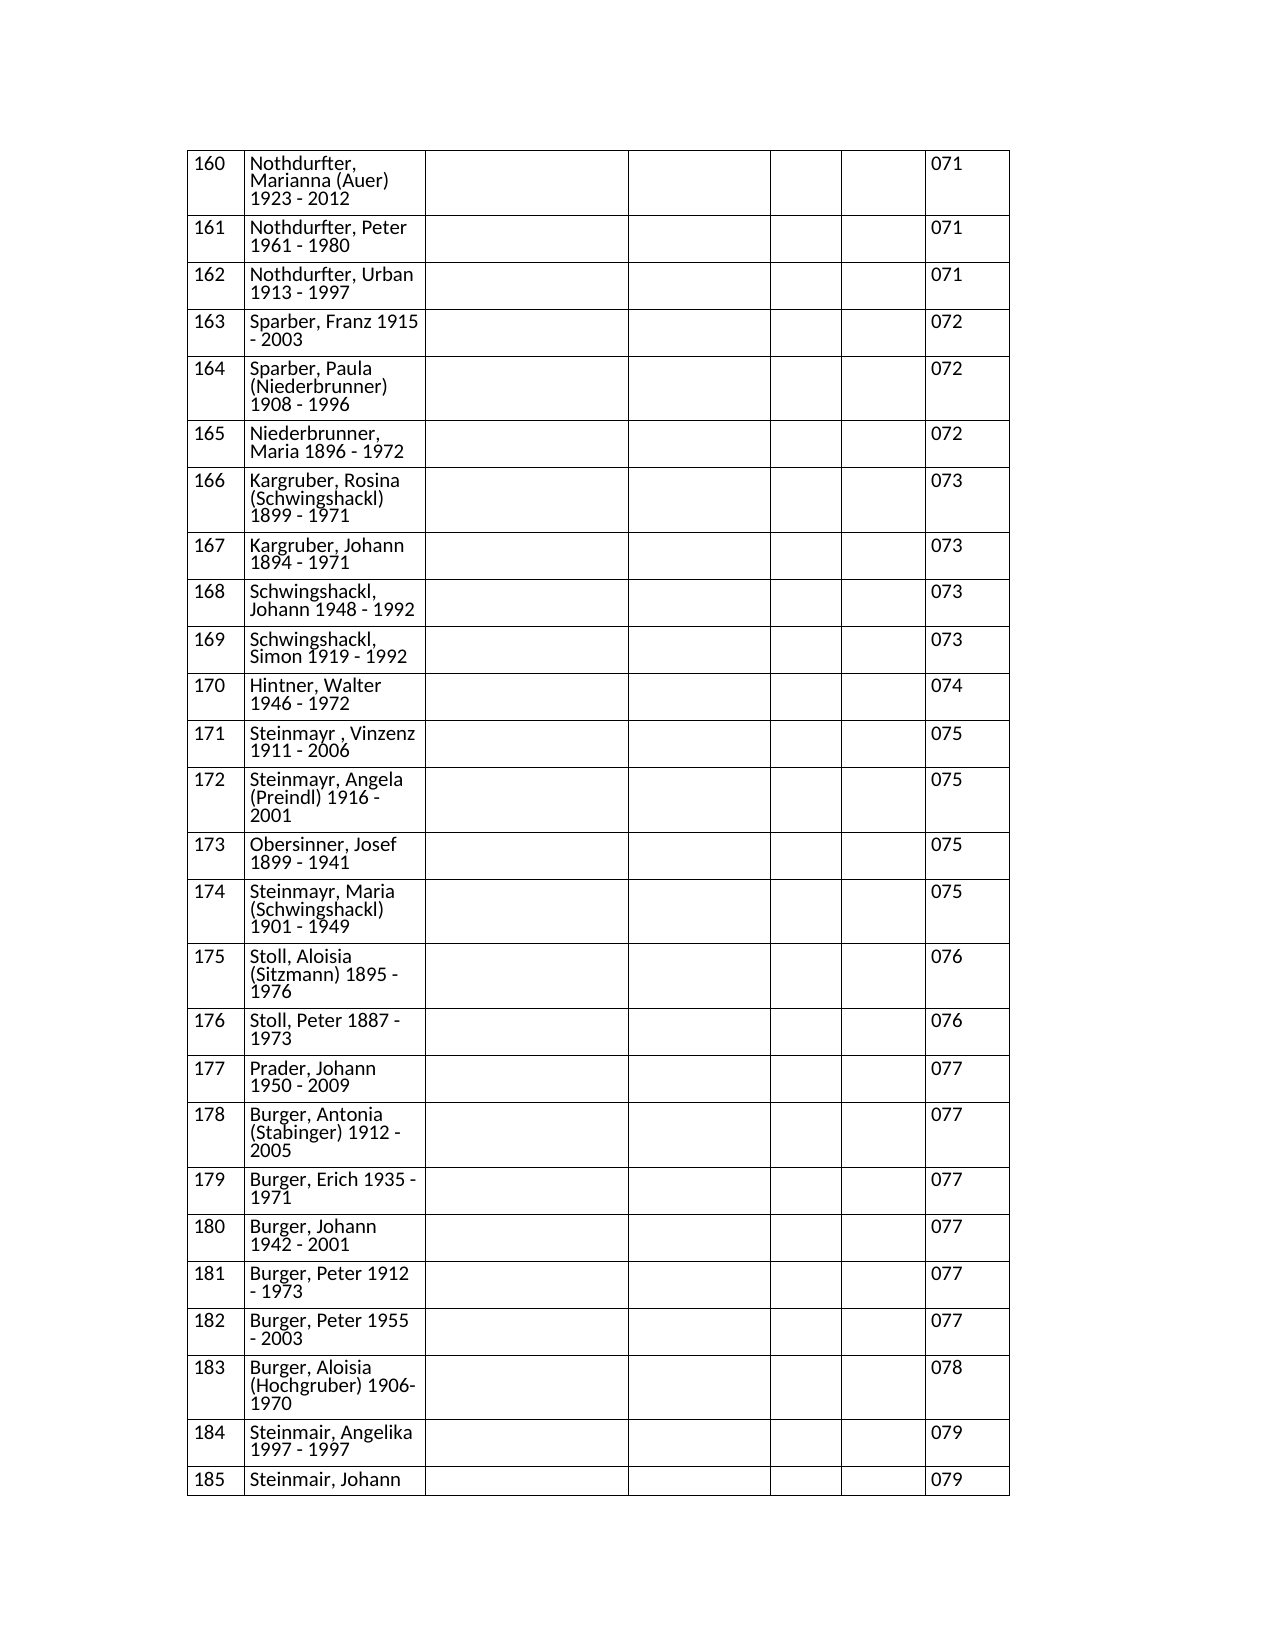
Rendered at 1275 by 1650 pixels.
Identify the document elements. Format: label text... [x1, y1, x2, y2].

table_cell 073 [926, 580, 1009, 626]
table_cell 075 [926, 721, 1009, 767]
table_cell [771, 627, 841, 673]
table_cell Steinmayr, Angela (Preindl) 1916 - 2001 [245, 768, 425, 832]
table_cell 183 [188, 1356, 244, 1419]
table_cell [629, 1309, 770, 1354]
table_cell [426, 674, 628, 720]
table_cell [426, 310, 628, 356]
table_cell 173 [188, 833, 244, 878]
table_cell [842, 421, 925, 467]
table_cell [629, 1215, 770, 1261]
table_cell 079 [926, 1467, 1009, 1495]
table_cell [426, 1103, 628, 1167]
table_cell [629, 263, 770, 309]
table_cell Kargruber, Rosina (Schwingshackl) 1899 - 1971 [245, 468, 425, 532]
table_cell 072 [926, 421, 1009, 467]
table_cell [629, 880, 770, 943]
table_cell [629, 468, 770, 532]
table_cell 073 [926, 627, 1009, 673]
table_cell Steinmayr, Maria (Schwingshackl) 1901 - 1949 [245, 880, 425, 943]
table_cell [771, 421, 841, 467]
table_cell [426, 833, 628, 878]
table_cell [842, 768, 925, 832]
table_cell 079 [926, 1420, 1009, 1466]
table_cell [842, 833, 925, 878]
table_cell [842, 1103, 925, 1167]
table_cell [426, 1467, 628, 1495]
table_cell [629, 944, 770, 1008]
table_cell 170 [188, 674, 244, 720]
table_cell [771, 833, 841, 878]
table_cell [426, 944, 628, 1008]
table_cell 168 [188, 580, 244, 626]
table_cell 072 [926, 357, 1009, 420]
table_cell [629, 357, 770, 420]
table_cell [842, 468, 925, 532]
table_cell 076 [926, 944, 1009, 1008]
table_cell 180 [188, 1215, 244, 1261]
table_cell 169 [188, 627, 244, 673]
table_cell [426, 1420, 628, 1466]
table_cell [771, 1467, 841, 1495]
table_cell [842, 674, 925, 720]
table_cell [426, 580, 628, 626]
table_cell 178 [188, 1103, 244, 1167]
table_cell [629, 833, 770, 878]
table_cell [842, 1168, 925, 1213]
table_cell [842, 627, 925, 673]
table_cell Steinmair, Johann [245, 1467, 425, 1495]
table_cell [426, 1215, 628, 1261]
table_cell Sparber, Paula (Niederbrunner) 1908 - 1996 [245, 357, 425, 420]
table_cell 166 [188, 468, 244, 532]
table_cell [842, 1309, 925, 1354]
table_cell [629, 1009, 770, 1055]
table_cell [771, 1215, 841, 1261]
table_cell [629, 310, 770, 356]
table_cell [842, 1009, 925, 1055]
table_cell Nothdurfter, Peter 1961 - 1980 [245, 216, 425, 262]
table_cell [842, 1262, 925, 1307]
table_cell Obersinner, Josef 1899 - 1941 [245, 833, 425, 878]
table_cell Stoll, Peter 1887 - 1973 [245, 1009, 425, 1055]
table_cell 076 [926, 1009, 1009, 1055]
table_cell [426, 1262, 628, 1307]
table_cell 182 [188, 1309, 244, 1354]
table_cell [842, 580, 925, 626]
table_cell [771, 721, 841, 767]
table_cell [629, 1103, 770, 1167]
table_cell [426, 263, 628, 309]
table_cell [771, 357, 841, 420]
table_cell [771, 1420, 841, 1466]
table_cell [842, 1356, 925, 1419]
table_cell 072 [926, 310, 1009, 356]
table_cell [629, 721, 770, 767]
table_cell [842, 216, 925, 262]
table_cell [771, 768, 841, 832]
table_cell [426, 151, 628, 215]
table_cell 165 [188, 421, 244, 467]
table_cell Schwingshackl, Johann 1948 - 1992 [245, 580, 425, 626]
table_cell 075 [926, 880, 1009, 943]
table_cell [842, 880, 925, 943]
table_cell 077 [926, 1056, 1009, 1102]
table_cell Steinmayr , Vinzenz 1911 - 2006 [245, 721, 425, 767]
table_cell [426, 768, 628, 832]
table_cell [771, 944, 841, 1008]
table_cell [771, 263, 841, 309]
table_cell Niederbrunner, Maria 1896 - 1972 [245, 421, 425, 467]
table_cell [629, 768, 770, 832]
table_cell 071 [926, 151, 1009, 215]
table_cell [629, 533, 770, 579]
table_cell [629, 580, 770, 626]
table_cell [771, 1103, 841, 1167]
table_cell Burger, Erich 1935 - 1971 [245, 1168, 425, 1213]
table_cell [842, 1467, 925, 1495]
table_cell [842, 944, 925, 1008]
table_cell [426, 468, 628, 532]
table_cell [629, 674, 770, 720]
table_cell 071 [926, 216, 1009, 262]
table_cell Burger, Peter 1912 - 1973 [245, 1262, 425, 1307]
table_cell [426, 1309, 628, 1354]
table_cell [629, 1168, 770, 1213]
table_cell [426, 357, 628, 420]
table_cell 185 [188, 1467, 244, 1495]
table_cell [629, 1262, 770, 1307]
table_cell [629, 1056, 770, 1102]
table_cell [629, 627, 770, 673]
table_cell 175 [188, 944, 244, 1008]
table_cell [771, 1009, 841, 1055]
table_cell [771, 468, 841, 532]
table_cell 077 [926, 1262, 1009, 1307]
table_cell 184 [188, 1420, 244, 1466]
table_cell 179 [188, 1168, 244, 1213]
table_cell Nothdurfter, Urban 1913 - 1997 [245, 263, 425, 309]
table_cell Burger, Johann 1942 - 2001 [245, 1215, 425, 1261]
table_cell Nothdurfter, Marianna (Auer) 1923 - 2012 [245, 151, 425, 215]
table_cell 075 [926, 768, 1009, 832]
table_cell 071 [926, 263, 1009, 309]
table_cell 075 [926, 833, 1009, 878]
table_cell [426, 1056, 628, 1102]
table_cell Kargruber, Johann 1894 - 1971 [245, 533, 425, 579]
table_cell 177 [188, 1056, 244, 1102]
table_cell [771, 310, 841, 356]
table_cell [842, 151, 925, 215]
table_cell 164 [188, 357, 244, 420]
table_cell 163 [188, 310, 244, 356]
table_cell [842, 357, 925, 420]
table_cell [771, 1056, 841, 1102]
table_cell 077 [926, 1103, 1009, 1167]
table_cell Steinmair, Angelika 1997 - 1997 [245, 1420, 425, 1466]
table_cell [629, 1356, 770, 1419]
table_cell [426, 216, 628, 262]
table_cell Stoll, Aloisia (Sitzmann) 1895 - 1976 [245, 944, 425, 1008]
table_cell [842, 1215, 925, 1261]
table_cell Prader, Johann 1950 - 2009 [245, 1056, 425, 1102]
table_cell 073 [926, 468, 1009, 532]
table_cell 077 [926, 1168, 1009, 1213]
table_cell Burger, Aloisia (Hochgruber) 1906-1970 [245, 1356, 425, 1419]
table_cell [842, 1056, 925, 1102]
table_cell Burger, Antonia (Stabinger) 1912 - 2005 [245, 1103, 425, 1167]
table_cell [771, 580, 841, 626]
table_cell [771, 1356, 841, 1419]
table_cell [842, 533, 925, 579]
table_cell [842, 310, 925, 356]
table_cell 161 [188, 216, 244, 262]
table_cell 077 [926, 1215, 1009, 1261]
table_cell [771, 216, 841, 262]
table_cell [771, 1309, 841, 1354]
table_cell [771, 151, 841, 215]
table_cell [771, 674, 841, 720]
table_cell Hintner, Walter 1946 - 1972 [245, 674, 425, 720]
table_cell 171 [188, 721, 244, 767]
table_cell [426, 1009, 628, 1055]
table_cell [426, 1356, 628, 1419]
table_cell 074 [926, 674, 1009, 720]
table_cell Burger, Peter 1955 - 2003 [245, 1309, 425, 1354]
table_cell [771, 880, 841, 943]
table_cell [426, 421, 628, 467]
table_cell 077 [926, 1309, 1009, 1354]
table_cell 176 [188, 1009, 244, 1055]
table_cell [771, 1168, 841, 1213]
table_cell 172 [188, 768, 244, 832]
table_cell 162 [188, 263, 244, 309]
table_cell [426, 721, 628, 767]
table_cell 167 [188, 533, 244, 579]
table_cell Schwingshackl, Simon 1919 - 1992 [245, 627, 425, 673]
table_cell 073 [926, 533, 1009, 579]
table_cell [629, 216, 770, 262]
table_cell [771, 533, 841, 579]
table_cell [629, 1420, 770, 1466]
table_cell [629, 421, 770, 467]
table_cell 078 [926, 1356, 1009, 1419]
table_cell [426, 533, 628, 579]
table_cell [842, 721, 925, 767]
table_cell [629, 1467, 770, 1495]
table_cell [426, 1168, 628, 1213]
table_cell [842, 263, 925, 309]
table_cell Sparber, Franz 1915 - 2003 [245, 310, 425, 356]
table_cell [426, 880, 628, 943]
table_cell 160 [188, 151, 244, 215]
table_cell 181 [188, 1262, 244, 1307]
table_cell [629, 151, 770, 215]
table_cell [426, 627, 628, 673]
table_cell 174 [188, 880, 244, 943]
table_cell [771, 1262, 841, 1307]
table_cell [842, 1420, 925, 1466]
